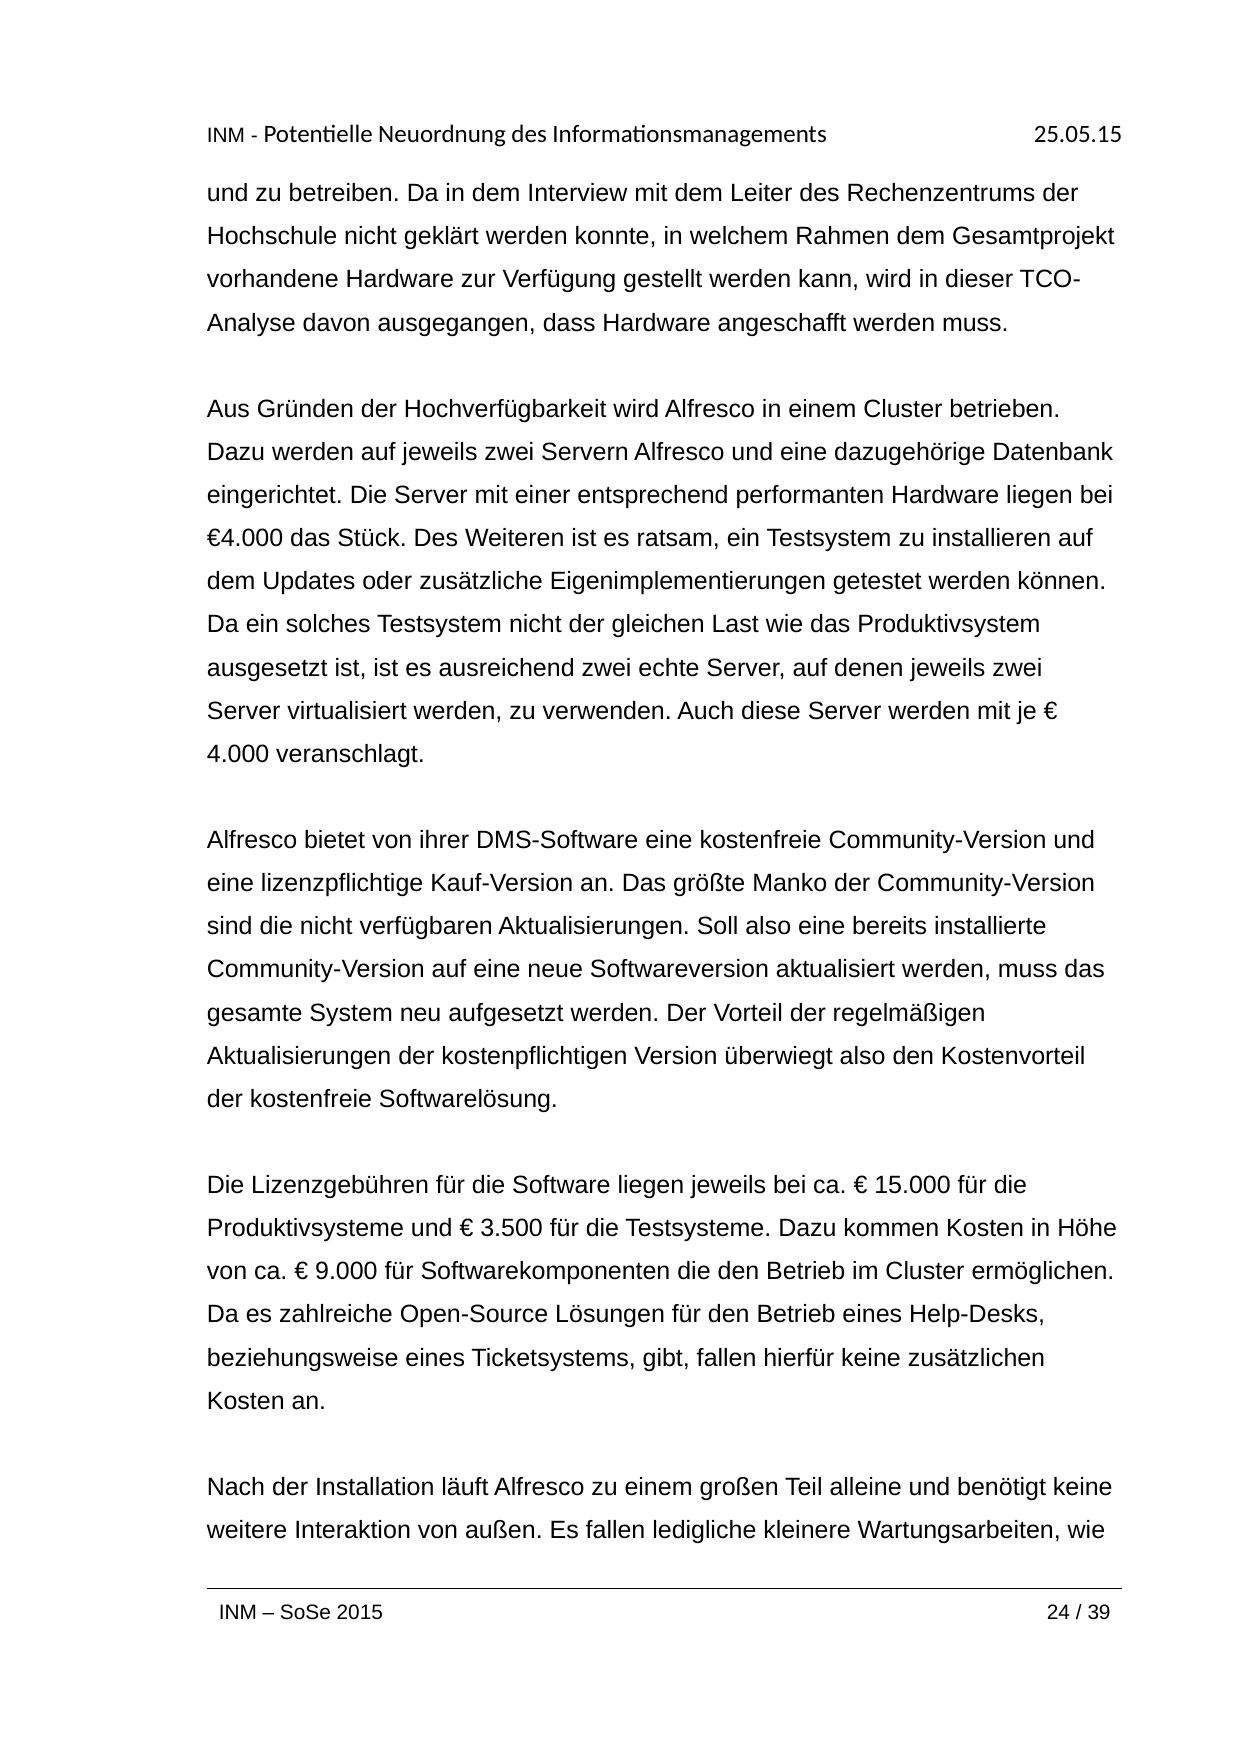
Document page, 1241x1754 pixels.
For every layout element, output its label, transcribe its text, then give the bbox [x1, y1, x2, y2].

text Aus Gründen der Hochverfügbarkeit wird Alfresco in einem Cluster betrieben. Dazu werden auf jeweils zwei Servern Alfresco und eine dazugehörige Datenbank eingerichtet. Die Server mit einer entsprechend performanten Hardware liegen bei €4.000 das Stück. Des Weiteren ist es ratsam, ein Testsystem zu installieren auf dem Updates oder zusätzliche Eigenimplementierungen getestet werden können. Da ein solches Testsystem nicht der gleichen Last wie das Produktivsystem ausgesetzt ist, ist es ausreichend zwei echte Server, auf denen jeweils zwei Server virtualisiert werden, zu verwenden. Auch diese Server werden mit je € 4.000 veranschlagt. [207, 394, 1122, 767]
text Die Lizenzgebühren für die Software liegen jeweils bei ca. € 15.000 für die Produktivsysteme und € 3.500 für die Testsysteme. Dazu kommen Kosten in Höhe von ca. € 9.000 für Softwarekomponenten die den Betrieb im Cluster ermöglichen. Da es zahlreiche Open-Source Lösungen für den Betrieb eines Help-Desks, beziehungsweise eines Ticketsystems, gibt, fallen hierfür keine zusätzlichen Kosten an. [207, 1170, 1122, 1414]
text Tabelle 5 zeigt den finanziellen, beziehungsweise zeitlichen, Aufwand der nach Einschätzung des befragten Experten nötig ist, um das Dokumentenmanagementsystem (DMS) Alfresco an der Hochschule einzuführen und zu betreiben. Da in dem Interview mit dem Leiter des Rechenzentrums der Hochschule nicht geklärt werden konnte, in welchem Rahmen dem Gesamtprojekt vorhandene Hardware zur Verfügung gestellt werden kann, wird in dieser TCO-Analyse davon ausgegangen, dass Hardware angeschafft werden muss. [207, 178, 1122, 336]
text Alfresco bietet von ihrer DMS-Software eine kostenfreie Community-Version und eine lizenzpflichtige Kauf-Version an. Das größte Manko der Community-Version sind die nicht verfügbaren Aktualisierungen. Soll also eine bereits installierte Community-Version auf eine neue Softwareversion aktualisiert werden, muss das gesamte System neu aufgesetzt werden. Der Vorteil der regelmäßigen Aktualisierungen der kostenpflichtigen Version überwiegt also den Kostenvorteil der kostenfreie Softwarelösung. [207, 825, 1122, 1112]
text Nach der Installation läuft Alfresco zu einem großen Teil alleine und benötigt keine weitere Interaktion von außen. Es fallen ledigliche kleinere Wartungsarbeiten, wie [207, 1472, 1122, 1544]
